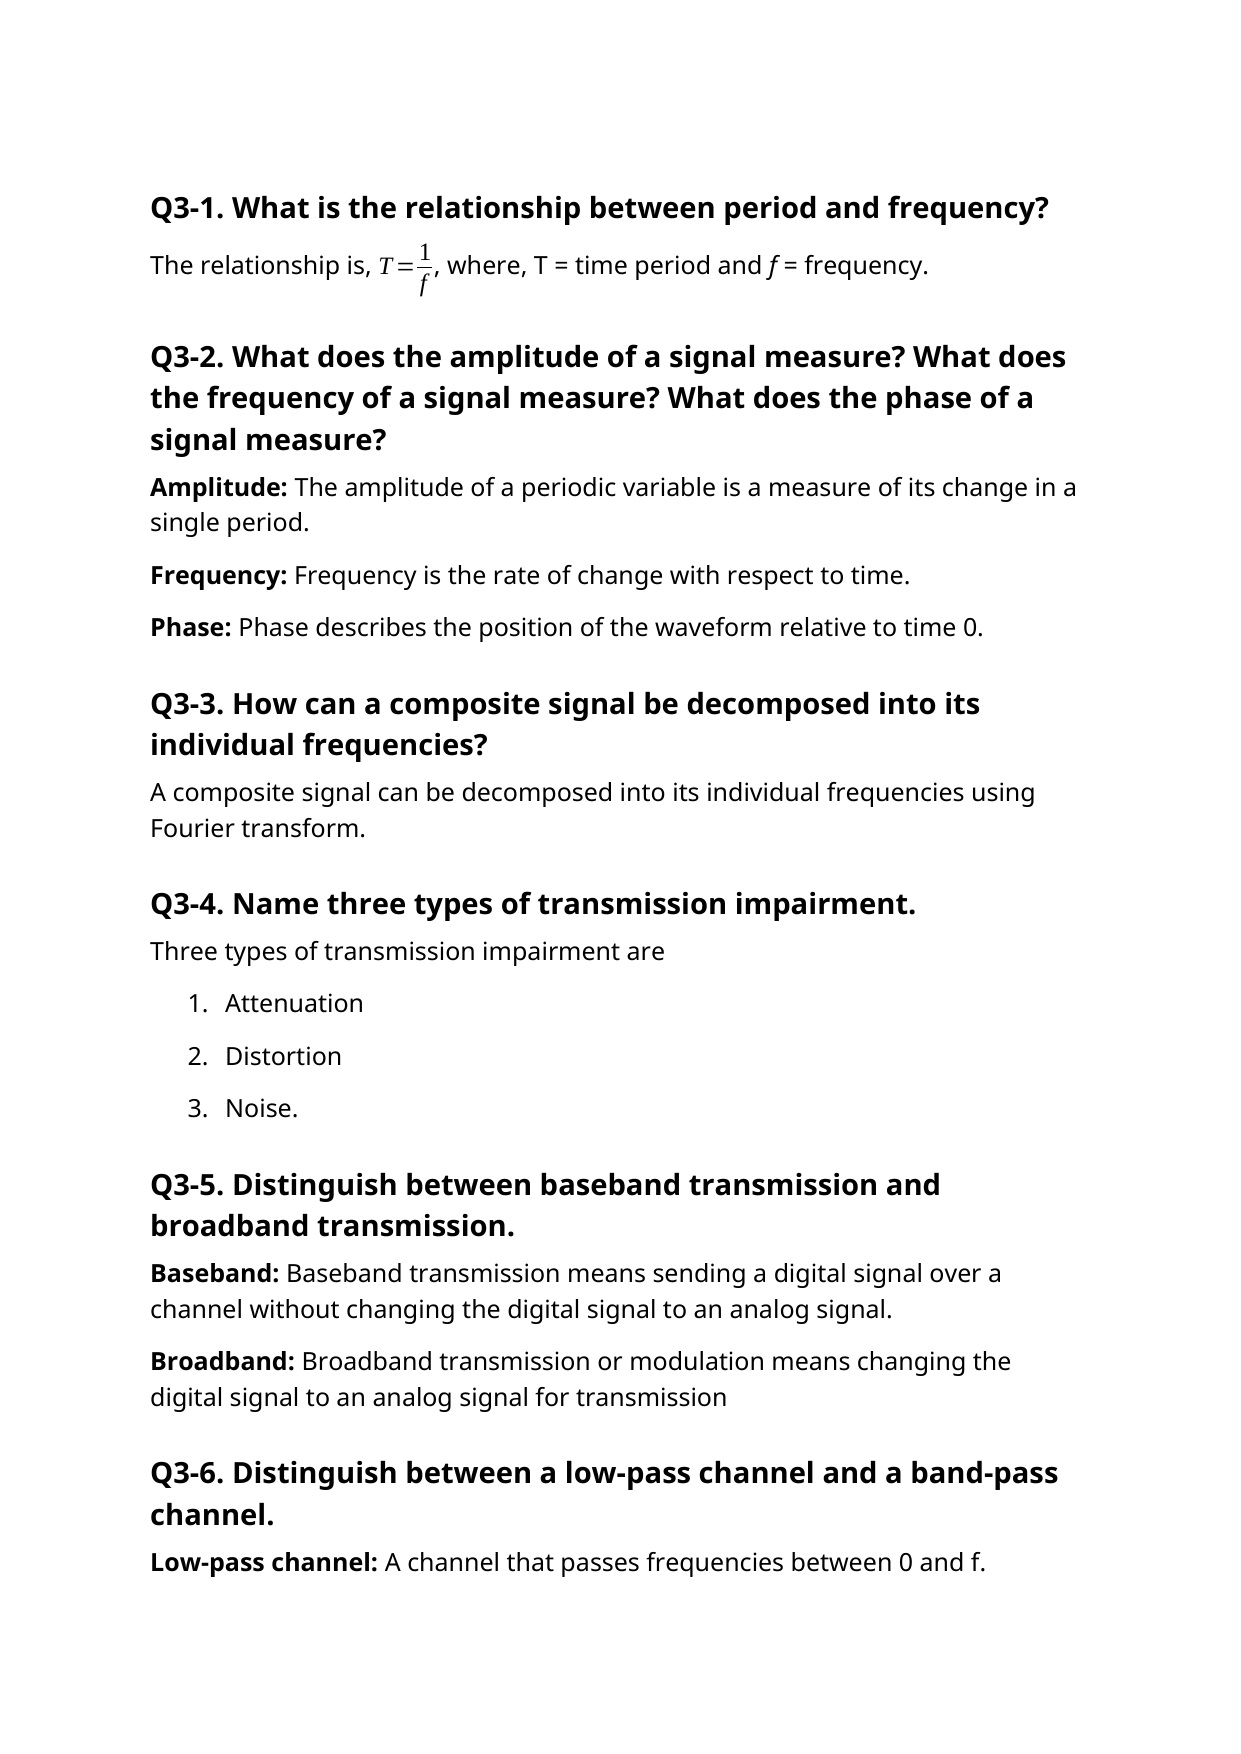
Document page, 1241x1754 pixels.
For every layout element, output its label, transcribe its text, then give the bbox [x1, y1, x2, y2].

text Low-pass channel: A channel that passes frequencies between 0 and f. [150, 1544, 1091, 1578]
list Noise. [187, 1091, 1091, 1125]
text A composite signal can be decomposed into its individual frequencies using Fourier transform. [150, 775, 1091, 844]
text Broadband: Broadband transmission or modulation means changing the digital signal to an analog signal for transmission [150, 1344, 1091, 1414]
text The relationship is, , where, T = time period and f = frequency. [150, 237, 1091, 297]
subtitle Q3-1. What is the relationship between period and frequency? [150, 187, 1091, 227]
list Distortion [187, 1038, 1091, 1072]
subtitle Q3-3. How can a composite signal be decomposed into its individual frequencies? [150, 683, 1091, 764]
text Frequency: Frequency is the rate of change with respect to time. [150, 557, 1091, 591]
list Attenuation [187, 986, 1091, 1020]
text Amplitude: The amplitude of a periodic variable is a measure of its change in a single period. [150, 469, 1091, 539]
text Phase: Phase describes the position of the waveform relative to time 0. [150, 610, 1091, 644]
subtitle Q3-4. Name three types of transmission impairment. [150, 884, 1091, 923]
subtitle Q3-6. Distinguish between a low-pass channel and a band-pass channel. [150, 1453, 1091, 1534]
text Three types of transmission impairment are [150, 934, 1091, 968]
text Baseband: Baseband transmission means sending a digital signal over a channel without changing the digital signal to an analog signal. [150, 1256, 1091, 1326]
subtitle Q3-5. Distinguish between baseband transmission and broadband transmission. [150, 1164, 1091, 1245]
subtitle Q3-2. What does the amplitude of a signal measure? What does the frequency of a signal measure? What does the phase of a signal measure? [150, 336, 1091, 459]
